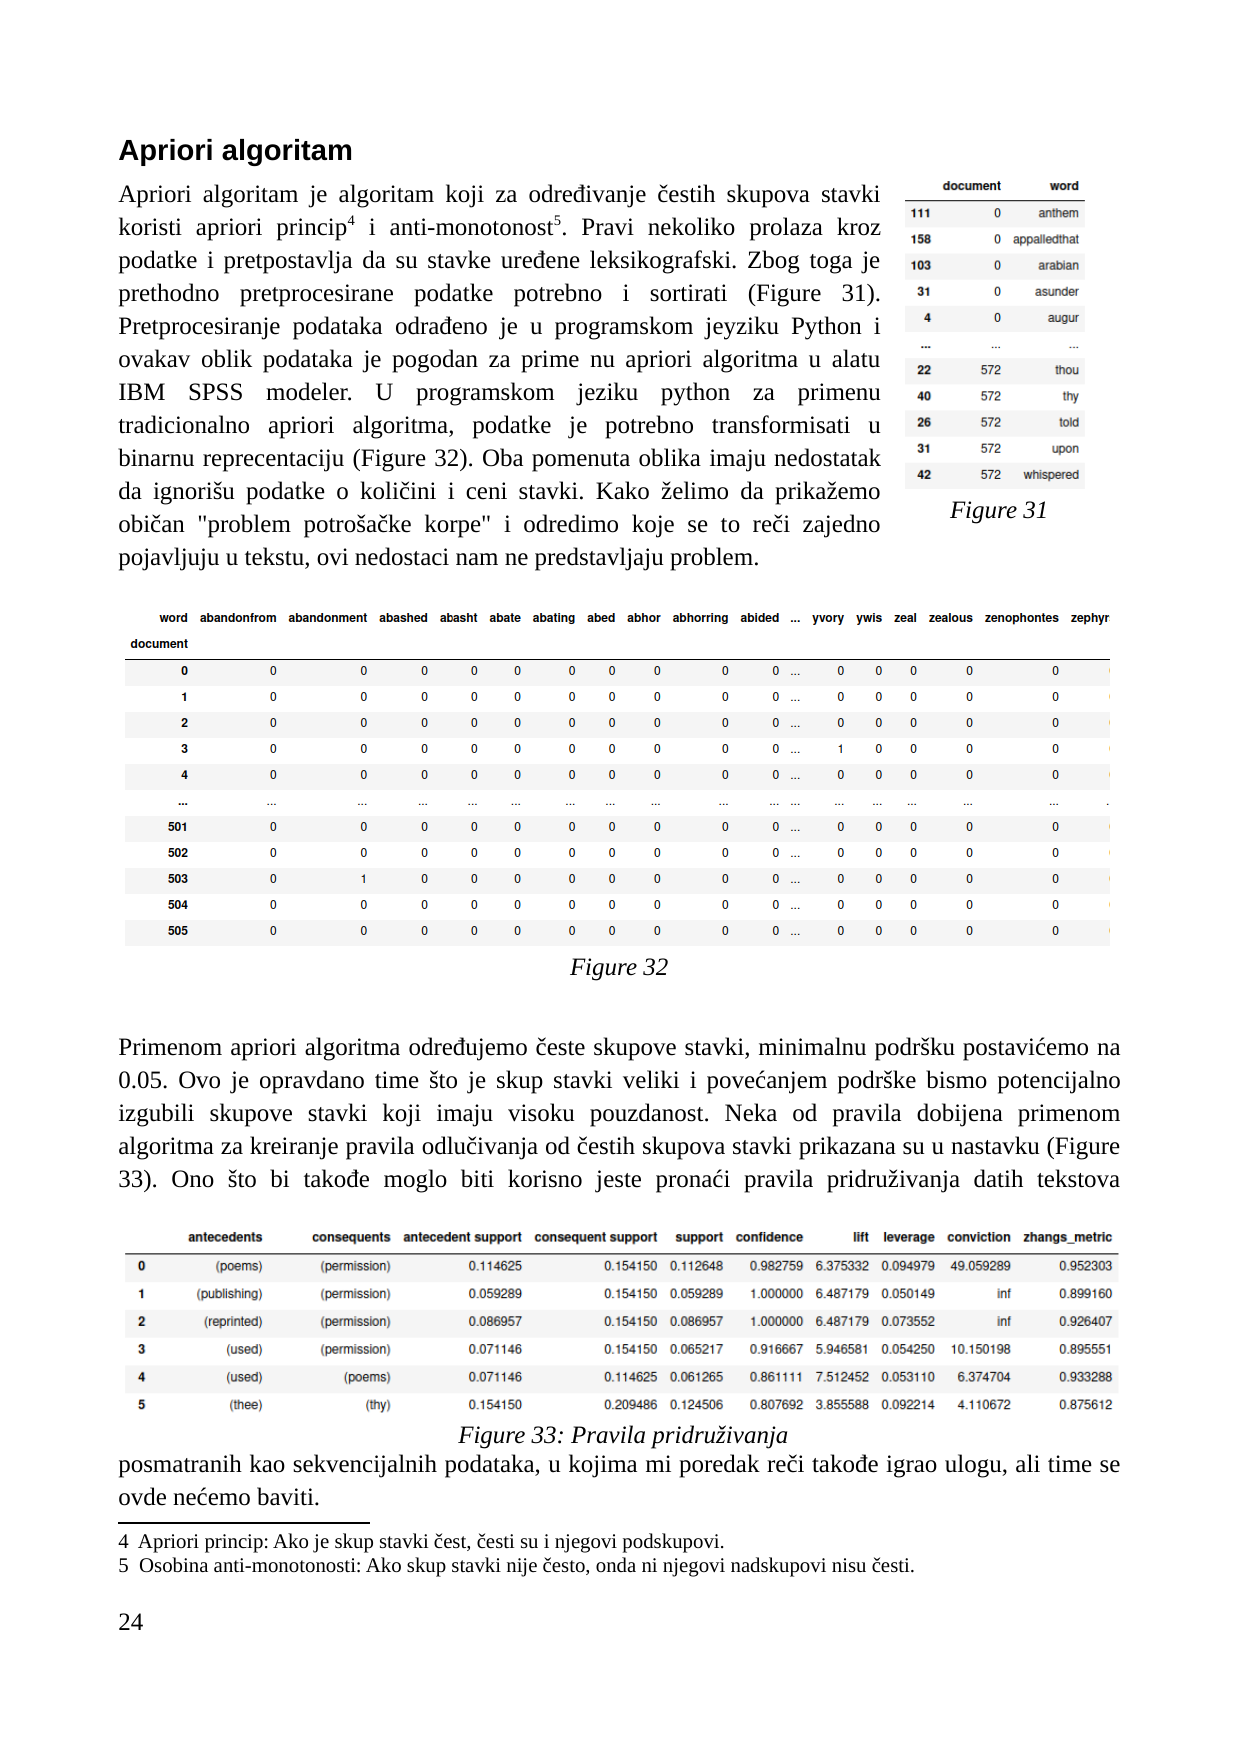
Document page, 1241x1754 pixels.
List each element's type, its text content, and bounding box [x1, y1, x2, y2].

text Figure 33: Pravila pridruživanja [122, 1421, 1126, 1449]
picture [122, 1216, 1127, 1421]
text Apriori princip: Ako je skup stavki čest, česti su i njegovi podskupovi. [118, 1529, 1122, 1553]
subtitle Apriori algoritam [118, 133, 1122, 545]
text Osobina anti-monotonosti: Ako skup stavki nije često, onda ni njegovi nadskupovi nisu česti. [118, 1553, 1122, 1577]
picture [902, 168, 1098, 496]
text Figure 32 [118, 952, 1122, 980]
picture [118, 602, 1123, 952]
text Primenom apriori algoritma određujemo česte skupove stavki, minimalnu podršku postavićemo na 0.05. Ovo je opravdano time što je skup stavki veliki i povećanjem podrške bismo potencijalno izgubili skupove stavki koji imaju visoku pouzdanost. Neka od pravila dobijena primenom algoritma za kreiranje pravila odlučivanja od čestih skupova stavki prikazana su u nastavku (Figure 33). Ono što bi takođe moglo biti korisno jeste pronaći pravila pridruživanja datih tekstova posmatranih kao sekvencijalnih podataka, u kojima mi poredak reči takođe igrao ulogu, ali time se ovde nećemo baviti. [118, 1032, 1126, 1511]
text Figure 31 [903, 496, 1097, 524]
text Apriori algoritam je algoritam koji za određivanje čestih skupova stavki koristi apriori princip i anti-monotonost. Pravi nekoliko prolaza kroz podatke i pretpostavlja da su stavke uređene leksikografski. Zbog toga je prethodno pretprocesirane podatke potrebno i sortirati (Figure 31). Pretprocesiranje podataka odrađeno je u programskom jeyziku Python i ovakav oblik podataka je pogodan za prime nu apriori algoritma u alatu IBM SPSS modeler. U programskom jeziku python za primenu tradicionalno apriori algoritma, podatke je potrebno transformisati u binarnu reprecentaciju (Figure 32). Oba pomenuta oblika imaju nedostatak da ignorišu podatke o količini i ceni stavki. Kako želimo da prikažemo običan "problem potrošačke korpe" i odredimo koje se to reči zajedno pojavljuju u tekstu, ovi nedostaci nam ne predstavljaju problem. [118, 179, 1122, 571]
